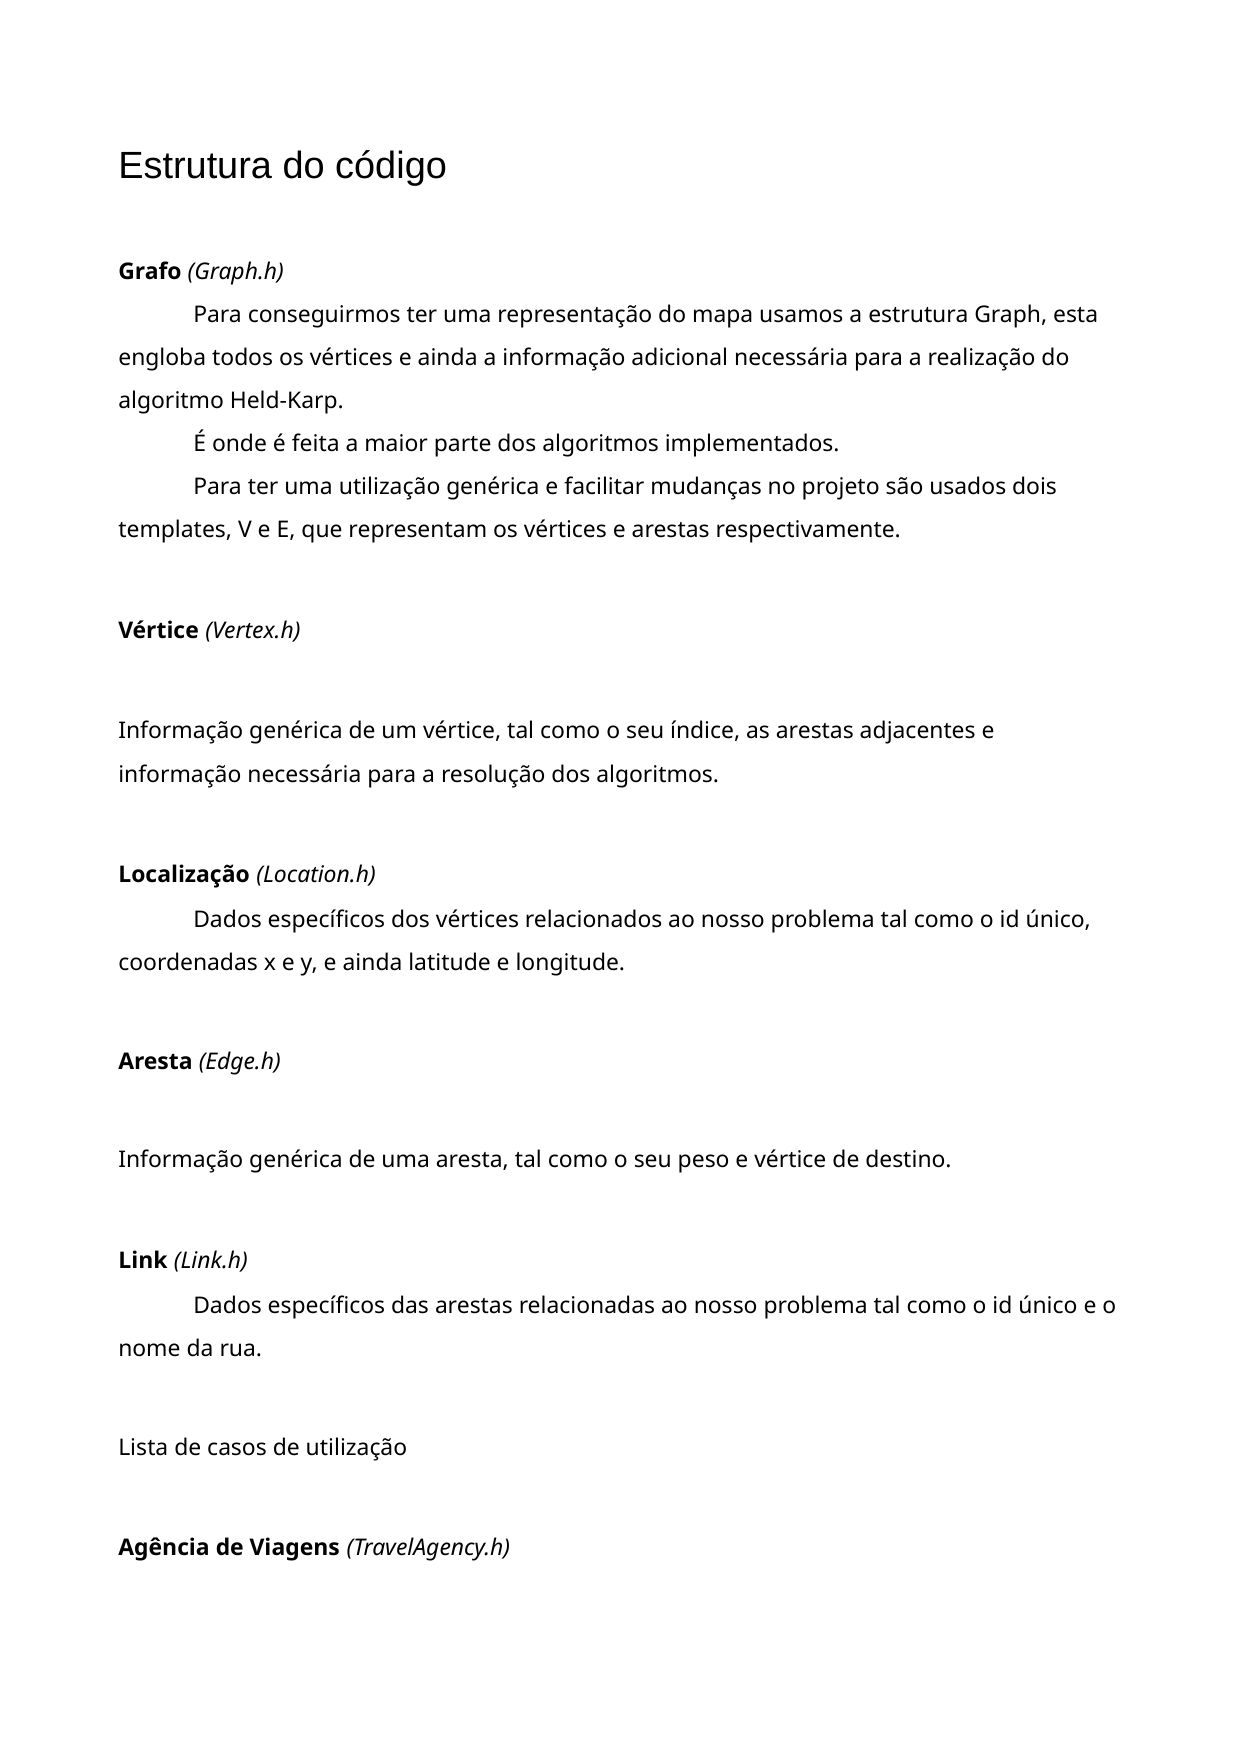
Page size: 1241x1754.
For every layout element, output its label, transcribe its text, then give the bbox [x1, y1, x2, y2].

text Para ter uma utilização genérica e facilitar mudanças no projeto são usados dois templates, V e E, que representam os vértices e arestas respectivamente. [118, 470, 1122, 545]
text Grafo (Graph.h) [118, 255, 1122, 286]
text Dados específicos das arestas relacionadas ao nosso problema tal como o id único e o nome da rua. [118, 1289, 1122, 1363]
text Para conseguirmos ter uma representação do mapa usamos a estrutura Graph, esta engloba todos os vértices e ainda a informação adicional necessária para a realização do algoritmo Held-Karp. [118, 298, 1122, 415]
text Link (Link.h) [118, 1242, 1122, 1276]
text Aresta (Edge.h) [118, 1045, 1122, 1076]
text Localização (Location.h) [118, 856, 1122, 890]
subtitle Estrutura do código [118, 143, 1122, 187]
text Dados específicos dos vértices relacionados ao nosso problema tal como o id único, coordenadas x e y, e ainda latitude e longitude. [118, 903, 1122, 977]
text Informação genérica de uma aresta, tal como o seu peso e vértice de destino. [118, 1143, 1122, 1174]
text Agência de Viagens (TravelAgency.h) [118, 1529, 1122, 1563]
text É onde é feita a maior parte dos algoritmos implementados. [118, 427, 1122, 458]
text Vértice (Vertex.h) [118, 612, 1122, 646]
text Informação genérica de um vértice, tal como o seu índice, as arestas adjacentes e informação necessária para a resolução dos algoritmos. [118, 714, 1122, 789]
text Lista de casos de utilização [118, 1430, 1122, 1462]
